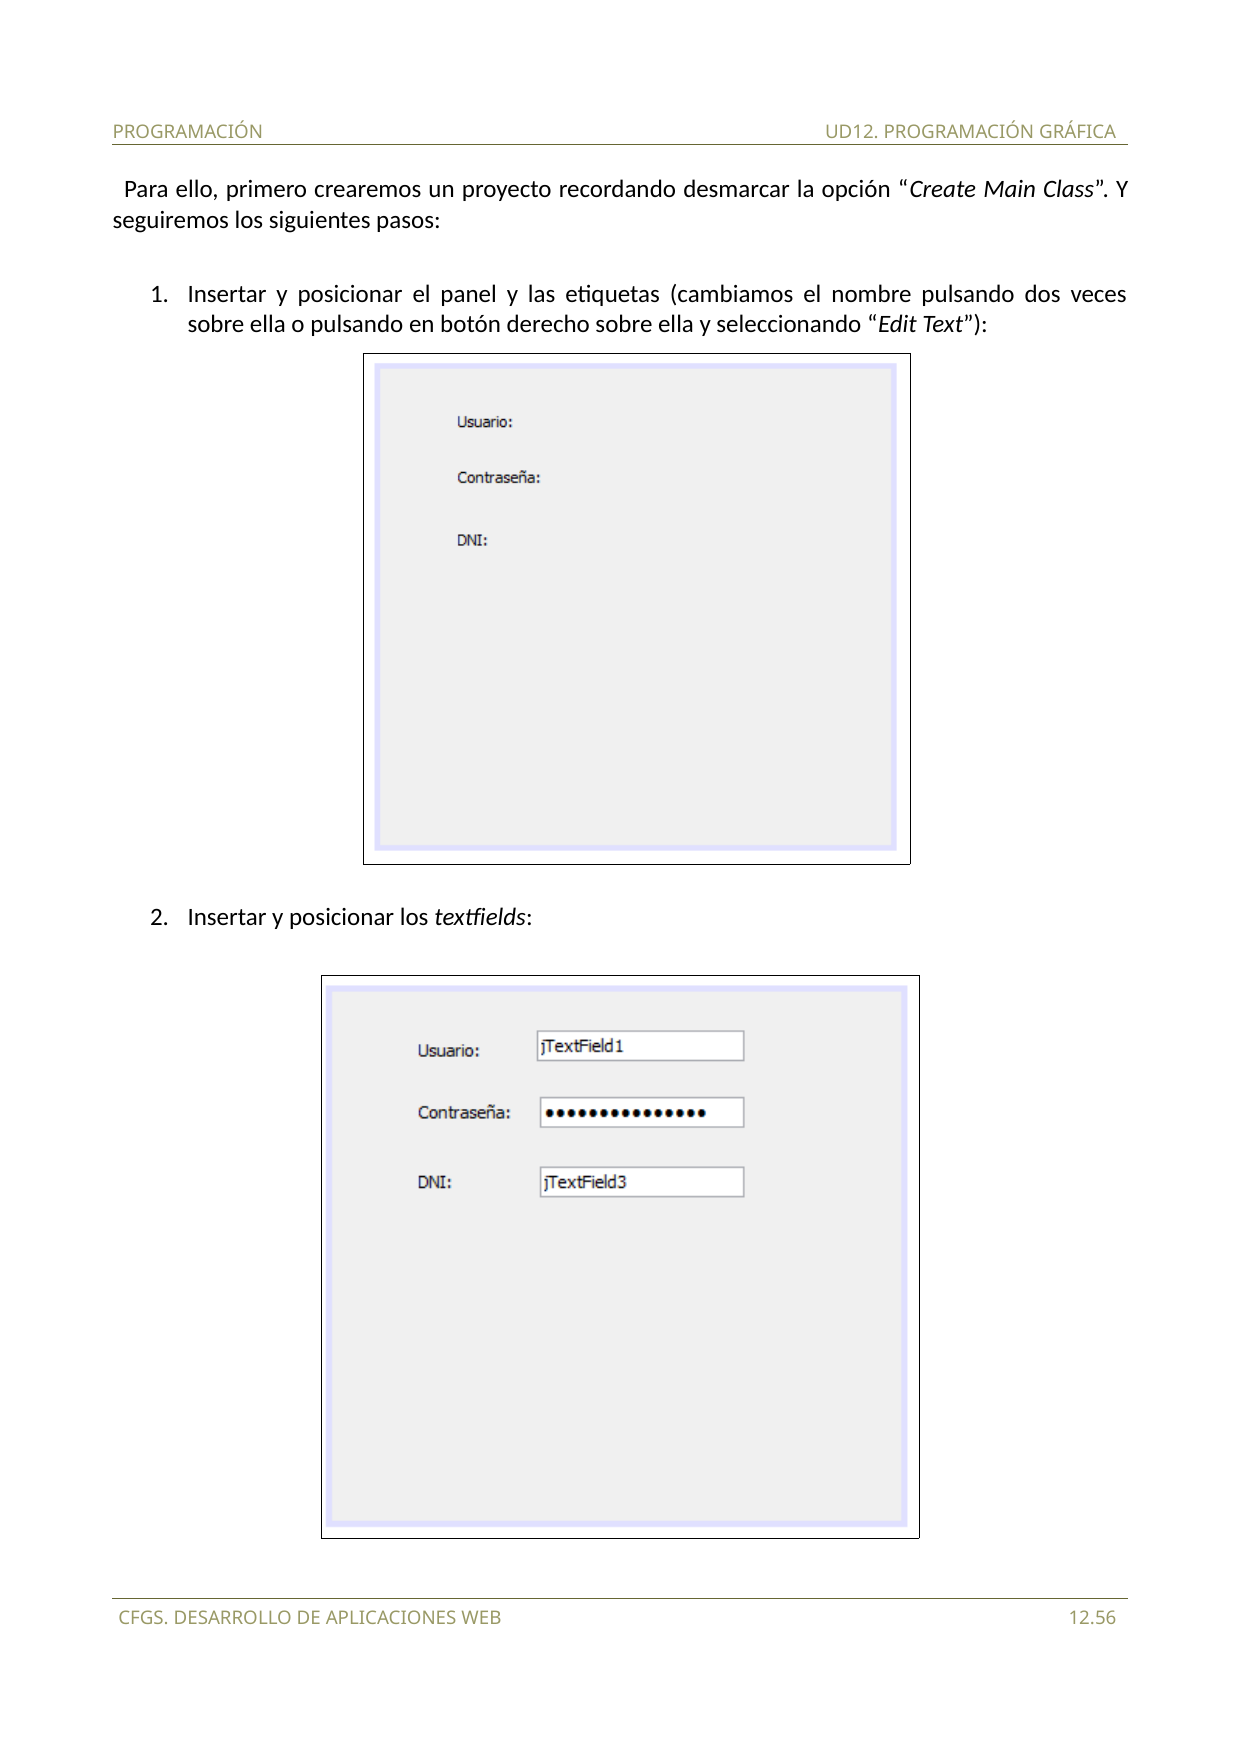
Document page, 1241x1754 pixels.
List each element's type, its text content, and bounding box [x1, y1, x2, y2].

picture [365, 355, 908, 862]
picture [323, 978, 917, 1535]
text Para ello, primero crearemos un proyecto recordando desmarcar la opción “Create Main Class”. Y seguiremos los siguientes pasos: [112, 173, 1128, 234]
list Insertar y posicionar los textfields: [150, 901, 1128, 932]
list Insertar y posicionar el panel y las etiquetas (cambiamos el nombre pulsando dos veces sobre ella o pulsando en botón derecho sobre ella y seleccionando “Edit Text”): [150, 278, 1128, 339]
